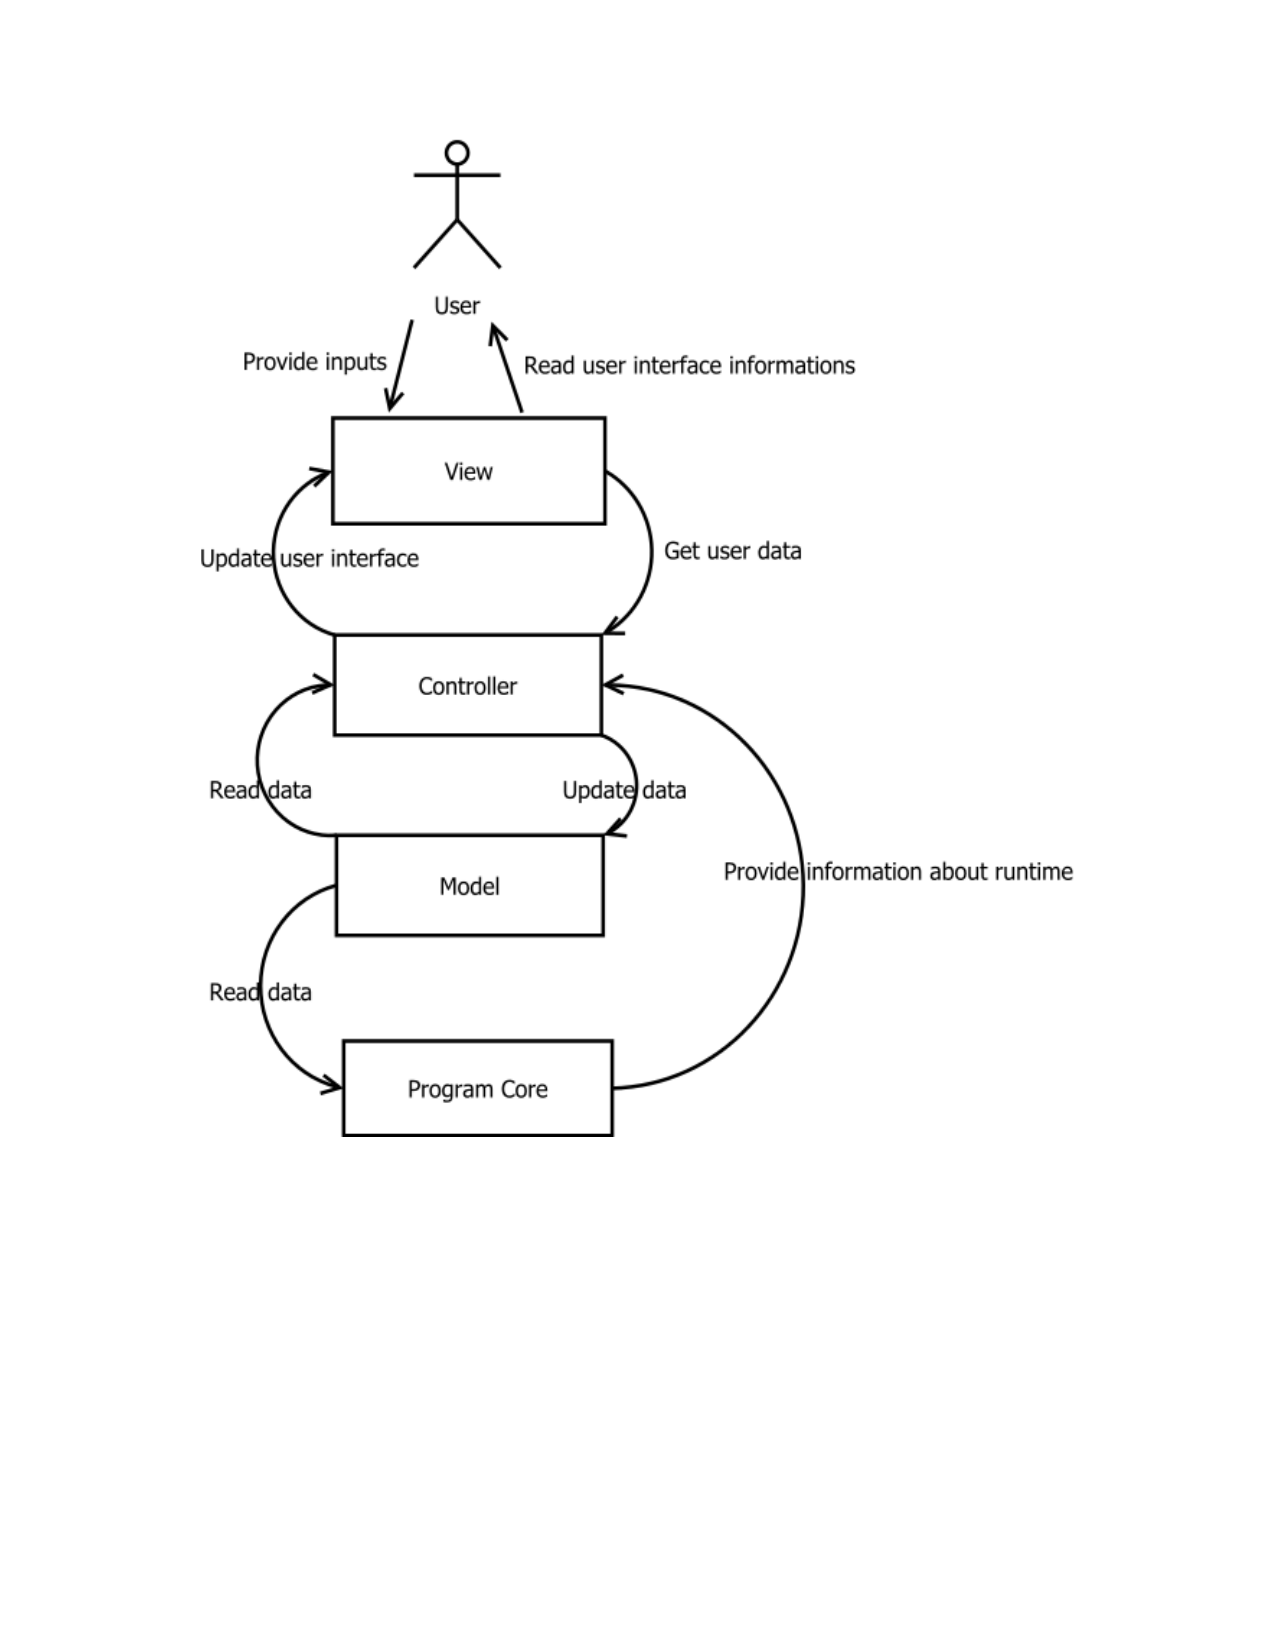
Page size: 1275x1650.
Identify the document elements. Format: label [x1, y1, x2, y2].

picture [200, 118, 1075, 1137]
